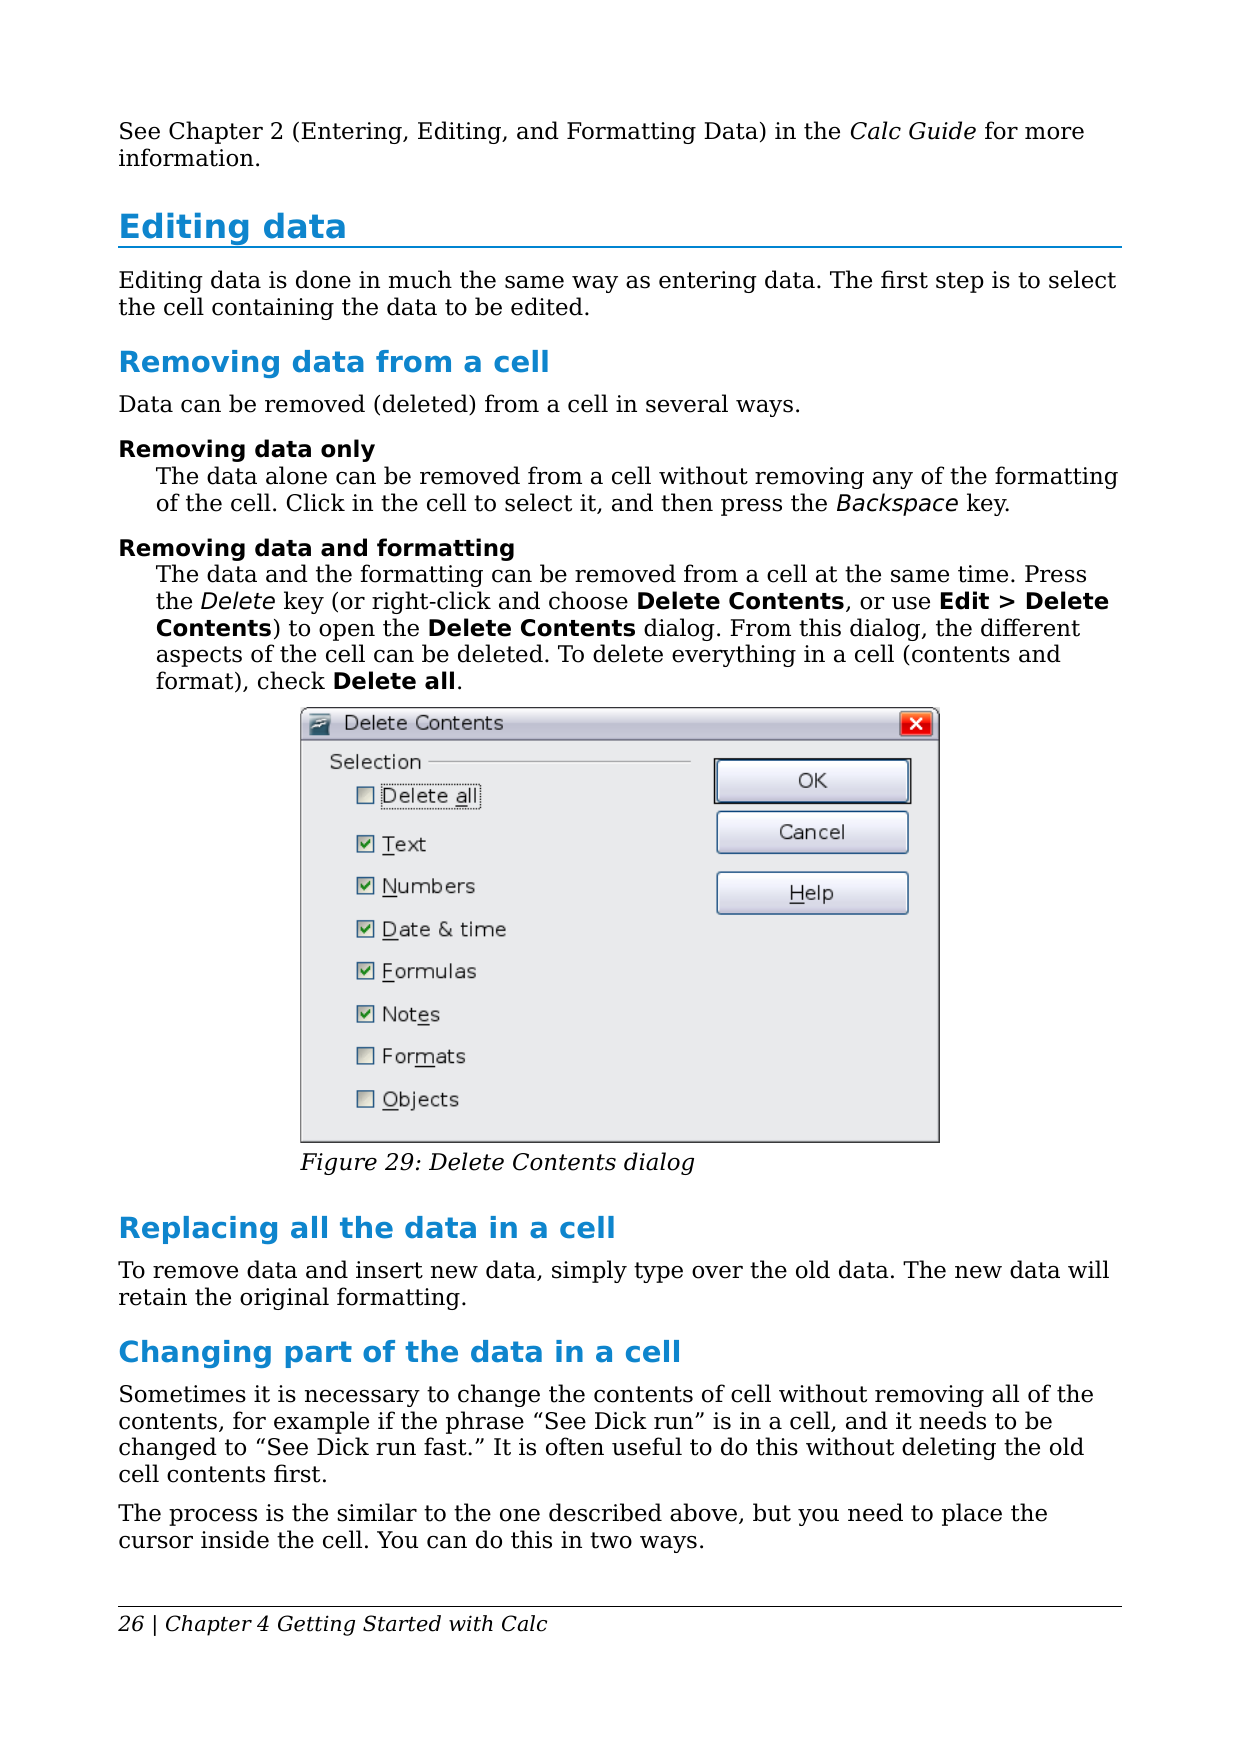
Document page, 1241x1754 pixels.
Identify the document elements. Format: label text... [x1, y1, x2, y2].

text Figure : Delete Contents dialog [300, 1149, 940, 1176]
text The data and the formatting can be removed from a cell at the same time. Press the Delete key (or right-click and choose Delete Contents, or use Edit > Delete Contents) to open the Delete Contents dialog. From this dialog, the different aspects of the cell can be deleted. To delete everything in a cell (contents and format), check Delete all. [156, 562, 1122, 695]
text The process is the similar to the one described above, but you need to place the cursor inside the cell. You can do this in two ways. [118, 1500, 1122, 1554]
text Data can be removed (deleted) from a cell in several ways. [118, 391, 1122, 418]
text Removing data only [118, 436, 1122, 463]
subtitle Replacing all the data in a cell [118, 1211, 1122, 1245]
text See Chapter 2 (Entering, Editing, and Formatting Data) in the Calc Guide for more information. [118, 118, 1122, 171]
text Sometimes it is necessary to change the contents of cell without removing all of the contents, for example if the phrase “See Dick run” is in a cell, and it needs to be changed to “See Dick run fast.” It is often useful to do this without deleting the old cell contents first. [118, 1381, 1122, 1488]
text To remove data and insert new data, simply type over the old data. The new data will retain the original formatting. [118, 1257, 1122, 1311]
subtitle Removing data from a cell [118, 345, 1122, 379]
text The data alone can be removed from a cell without removing any of the formatting of the cell. Click in the cell to select it, and then press the Backspace key. [156, 463, 1122, 516]
subtitle Editing data [118, 208, 1122, 246]
text Editing data is done in much the same way as entering data. The first step is to select the cell containing the data to be edited. [118, 267, 1122, 321]
subtitle Changing part of the data in a cell [118, 1335, 1122, 1369]
text Removing data and formatting [118, 535, 1122, 562]
picture [300, 707, 940, 1143]
